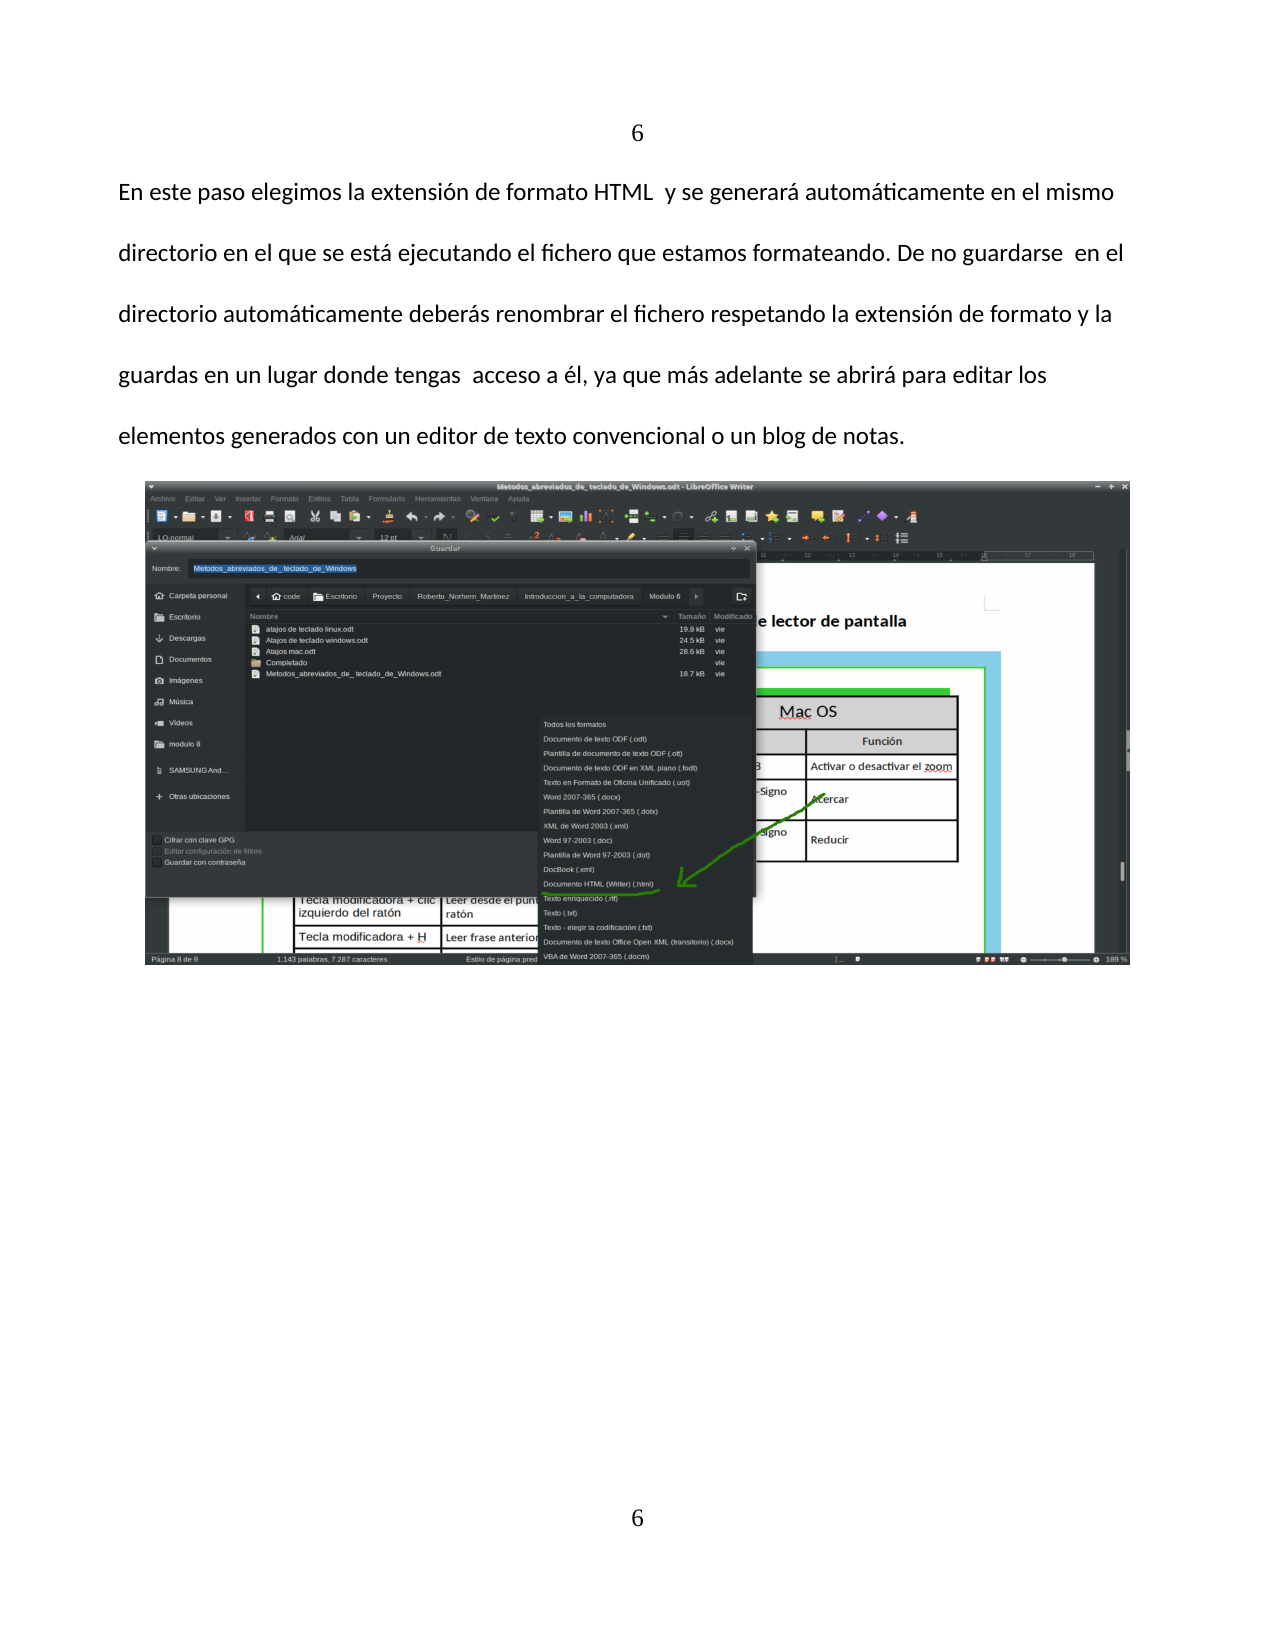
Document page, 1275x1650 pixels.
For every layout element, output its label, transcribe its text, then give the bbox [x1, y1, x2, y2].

text En este paso elegimos la extensión de formato HTML y se generará automáticamente en el mismo directorio en el que se está ejecutando el fichero que estamos formateando. De no guardarse en el directorio automáticamente deberás renombrar el fichero respetando la extensión de formato y la guardas en un lugar donde tengas acceso a él, ya que más adelante se abrirá para editar los elementos generados con un editor de texto convencional o un blog de notas. [118, 176, 1157, 451]
picture [145, 481, 1130, 965]
